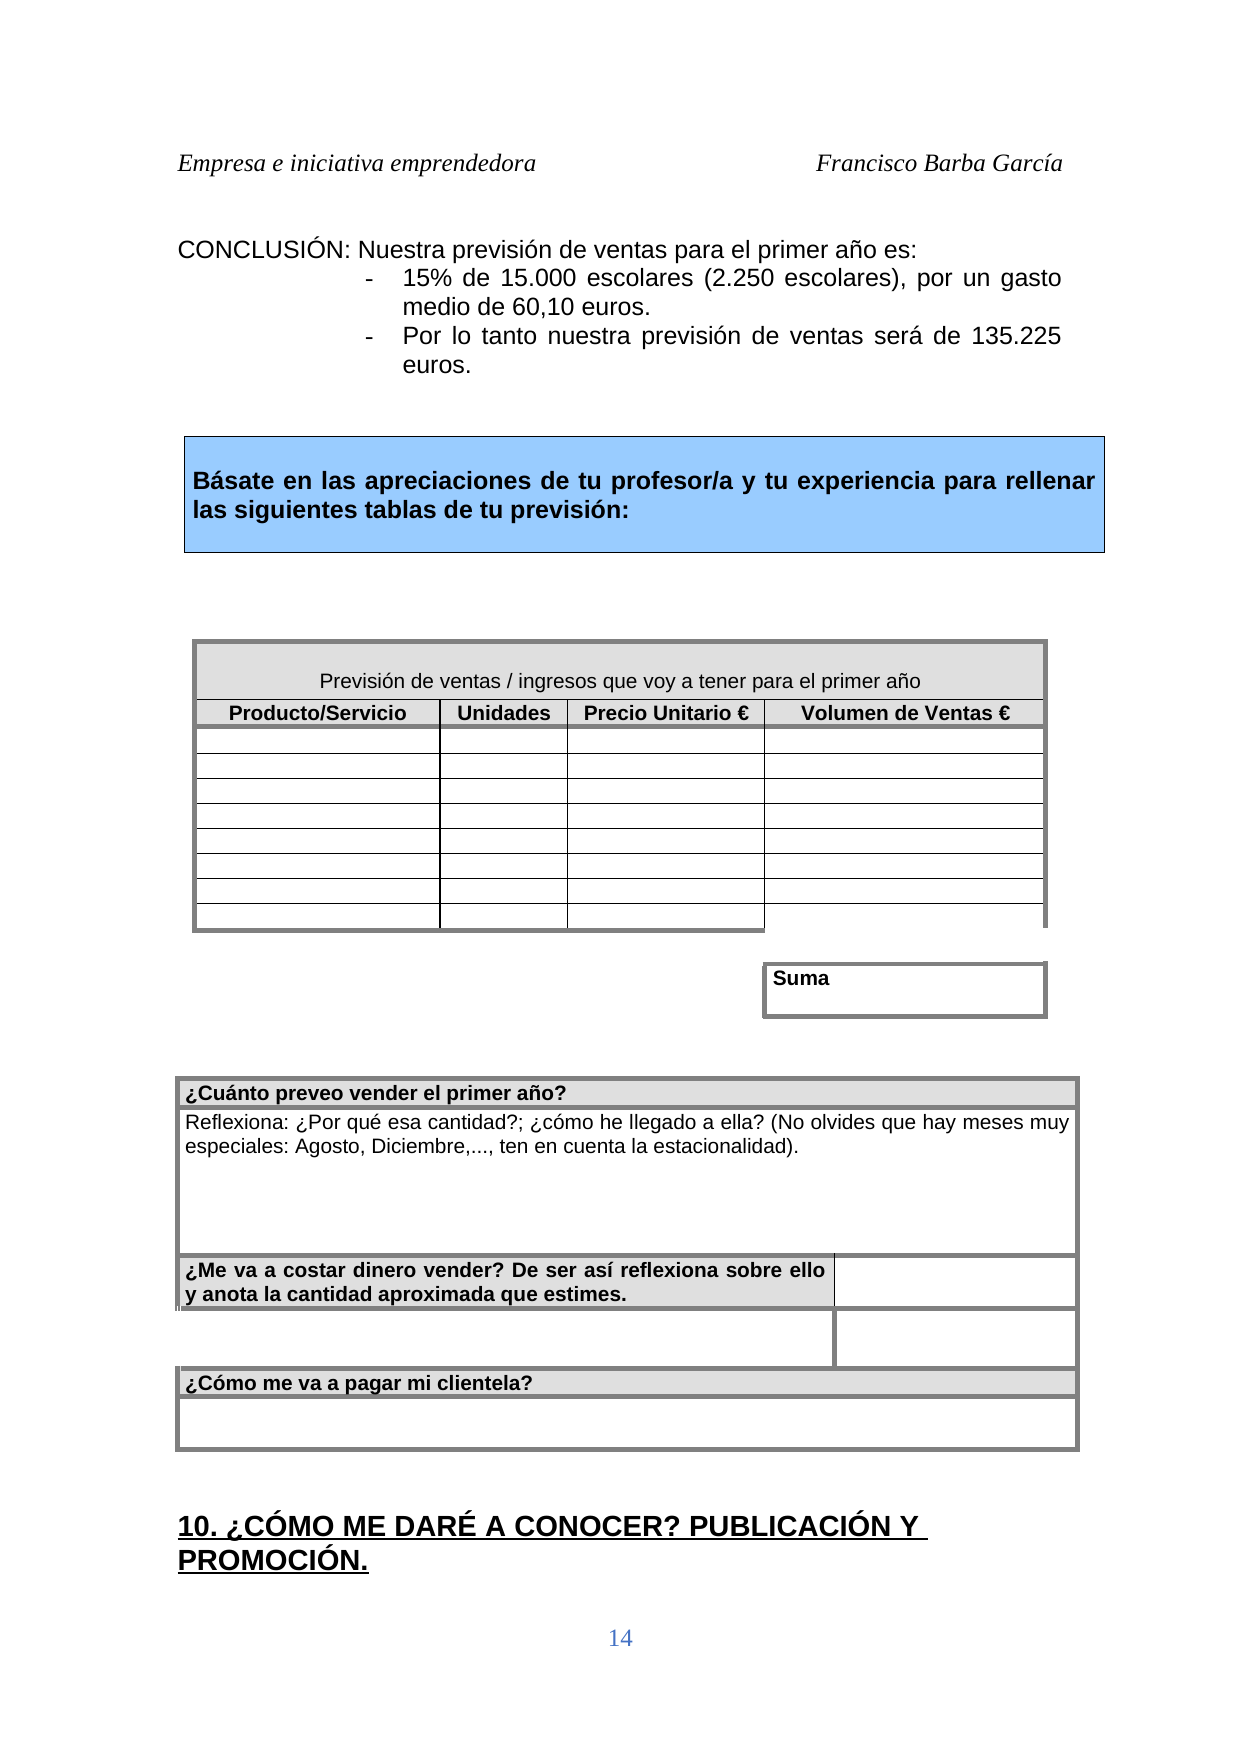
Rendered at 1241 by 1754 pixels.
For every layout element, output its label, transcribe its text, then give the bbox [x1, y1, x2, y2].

table_cell [568, 729, 764, 753]
table_cell [197, 804, 439, 828]
table_cell [835, 1258, 1075, 1306]
table_header Previsión de ventas / ingresos que voy a tener para el primer año [197, 644, 1043, 699]
table_cell [441, 879, 567, 903]
list Por lo tanto nuestra previsión de ventas será de 135.225 euros. [365, 321, 1063, 378]
table_cell [568, 779, 764, 803]
table_cell [568, 854, 764, 878]
table_cell [765, 904, 1043, 928]
table_cell [765, 829, 1043, 853]
table_cell Precio Unitario € [568, 700, 764, 724]
table_cell [197, 754, 439, 778]
table_cell [197, 779, 439, 803]
table_header Básate en las apreciaciones de tu profesor/a y tu experiencia para rellenar las siguientes tablas de tu previsión: [185, 437, 1104, 552]
table_cell Unidades [441, 700, 567, 724]
table_cell ¿Cómo me va a pagar mi clientela? [180, 1366, 1075, 1394]
list 15% de 15.000 escolares (2.250 escolares), por un gasto medio de 60,10 euros. [365, 263, 1063, 321]
table_cell [568, 829, 764, 853]
table_cell [197, 729, 439, 753]
table_cell [178, 1306, 832, 1366]
text 10. ¿CÓMO ME DARÉ A CONOCER? PUBLICACIÓN Y PROMOCIÓN. [177, 1509, 1063, 1576]
table_cell [568, 904, 764, 928]
table_cell [765, 879, 1043, 903]
table_cell [765, 779, 1043, 803]
table_cell ¿Me va a costar dinero vender? De ser así reflexiona sobre ello y anota la cantidad aproximada que estimes. [180, 1258, 834, 1306]
table_cell [441, 829, 567, 853]
table_cell [765, 854, 1043, 878]
table_cell [180, 1399, 1075, 1447]
table_cell [568, 879, 764, 903]
table_cell Reflexiona: ¿Por qué esa cantidad?; ¿cómo he llegado a ella? (No olvides que hay meses muy especiales: Agosto, Diciembre,..., ten en cuenta la estacionalidad). [180, 1110, 1075, 1253]
table_cell [441, 779, 567, 803]
table_cell [765, 754, 1043, 778]
table_cell Volumen de Ventas € [765, 700, 1043, 724]
table_header ¿Cuánto preveo vender el primer año? [180, 1081, 1075, 1105]
table_cell [197, 829, 439, 853]
table_header [195, 961, 765, 1014]
table_cell [197, 904, 439, 928]
text CONCLUSIÓN: Nuestra previsión de ventas para el primer año es: [177, 234, 1063, 263]
table_cell [765, 729, 1043, 753]
table_cell [197, 854, 439, 878]
table_header Suma [767, 966, 1043, 1014]
table_cell [441, 854, 567, 878]
table_cell [568, 804, 764, 828]
table_cell [568, 754, 764, 778]
table_cell [441, 754, 567, 778]
table_cell Producto/Servicio [197, 700, 439, 724]
table_cell [765, 804, 1043, 828]
table_cell [197, 879, 439, 903]
table_cell [441, 804, 567, 828]
table_cell [441, 904, 567, 928]
table_cell [441, 729, 567, 753]
table_cell [837, 1311, 1075, 1366]
